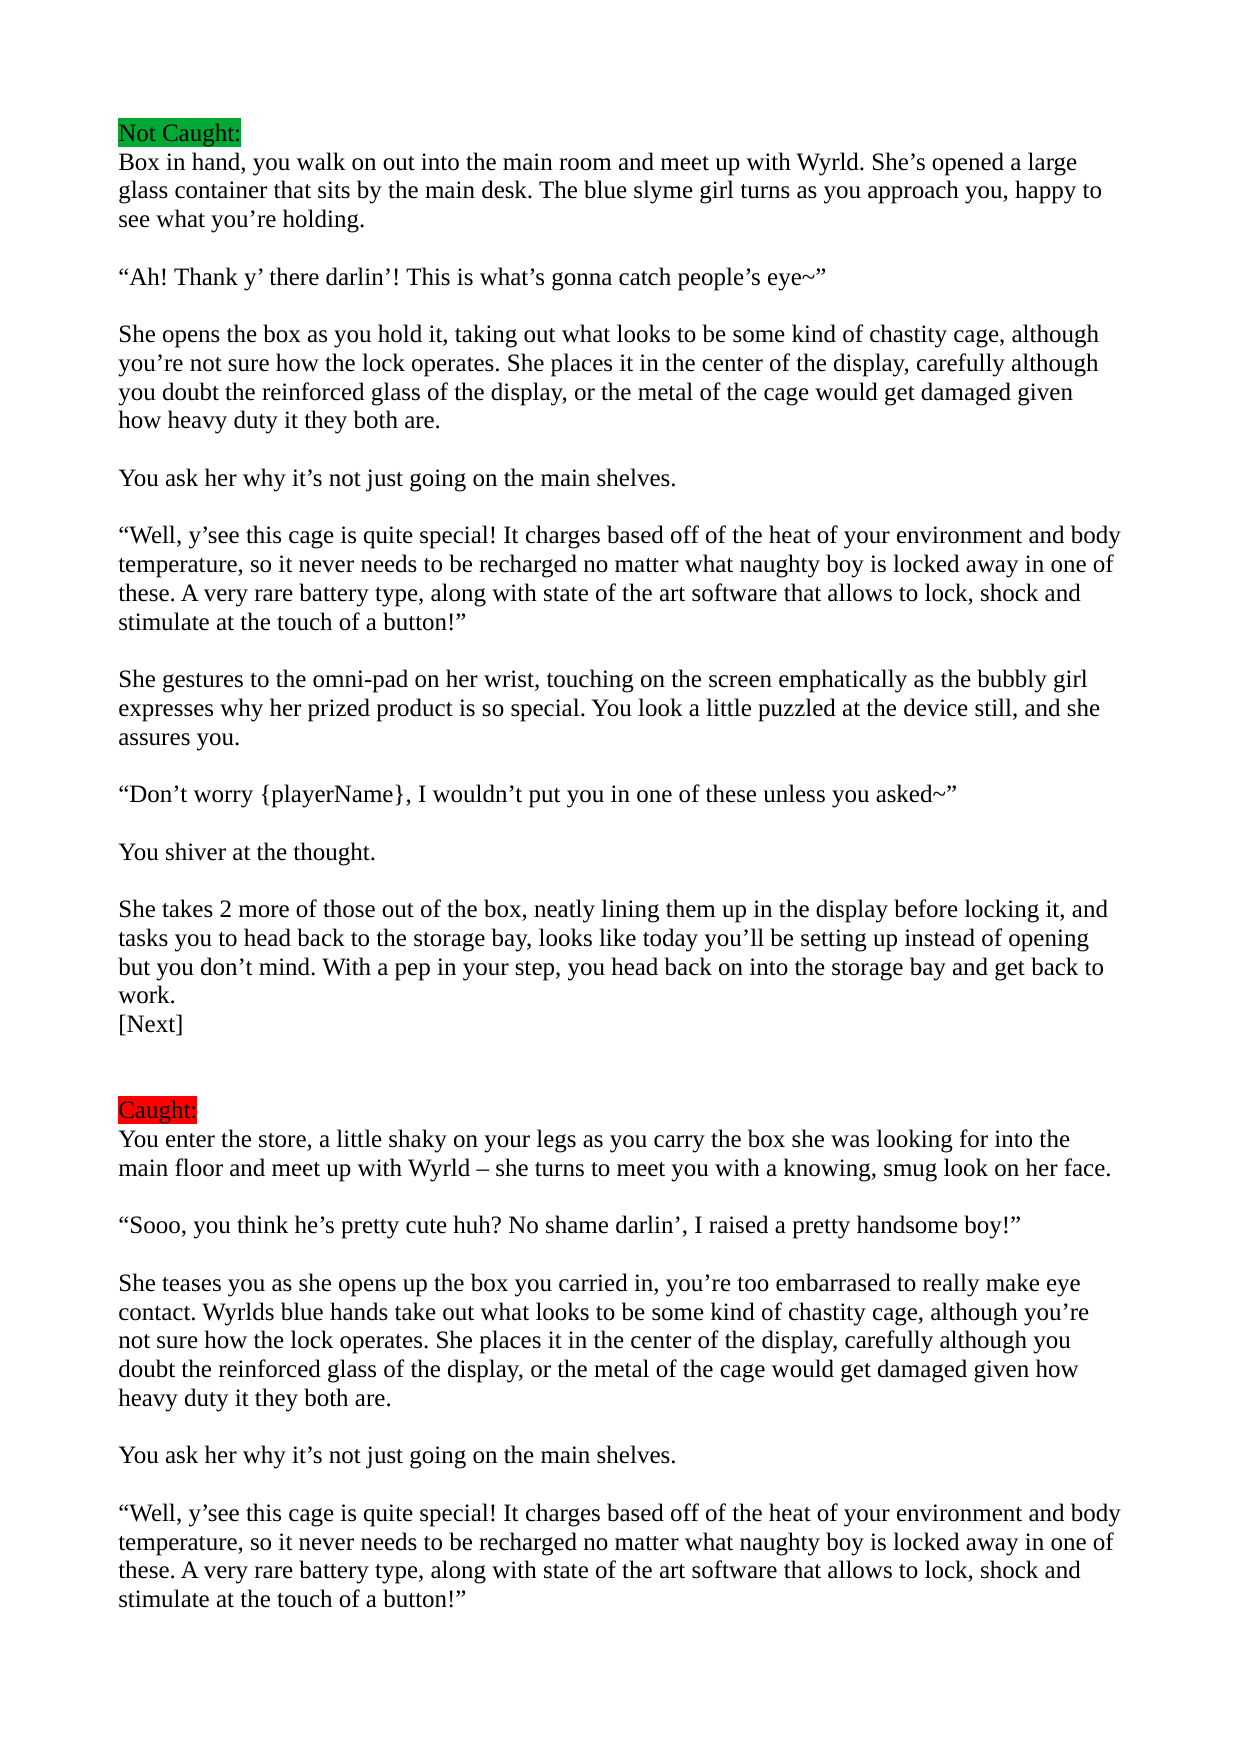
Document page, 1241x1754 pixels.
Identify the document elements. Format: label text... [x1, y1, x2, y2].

text [Next] [118, 1009, 1122, 1038]
text Not Caught: [118, 118, 1122, 147]
text You ask her why it’s not just going on the main shelves. “Well, y’see this cage is quite special! It charges based off of the heat of your environment and body temperature, so it never needs to be recharged no matter what naughty boy is locked away in one of these. A very rare battery type, along with state of the art software that allows to lock, shock and stimulate at the touch of a button!” [118, 1441, 1122, 1613]
text Caught: [118, 1096, 1122, 1124]
text Box in hand, you walk on out into the main room and meet up with Wyrld. She’s opened a large glass container that sits by the main desk. The blue slyme girl turns as you approach you, happy to see what you’re holding. “Ah! Thank y’ there darlin’! This is what’s gonna catch people’s eye~” She opens the box as you hold it, taking out what looks to be some kind of chastity cage, although you’re not sure how the lock operates. She places it in the center of the display, carefully although you doubt the reinforced glass of the display, or the metal of the cage would get damaged given how heavy duty it they both are. [118, 147, 1122, 434]
text You enter the store, a little shaky on your legs as you carry the box she was looking for into the main floor and meet up with Wyrld – she turns to meet you with a knowing, smug look on her face. “Sooo, you think he’s pretty cute huh? No shame darlin’, I raised a pretty handsome boy!” She teases you as she opens up the box you carried in, you’re too embarrased to really make eye contact. Wyrlds blue hands take out what looks to be some kind of chastity cage, although you’re not sure how the lock operates. She places it in the center of the display, carefully although you doubt the reinforced glass of the display, or the metal of the cage would get damaged given how heavy duty it they both are. [118, 1124, 1122, 1412]
text You ask her why it’s not just going on the main shelves. “Well, y’see this cage is quite special! It charges based off of the heat of your environment and body temperature, so it never needs to be recharged no matter what naughty boy is locked away in one of these. A very rare battery type, along with state of the art software that allows to lock, shock and stimulate at the touch of a button!” She gestures to the omni-pad on her wrist, touching on the screen emphatically as the bubbly girl expresses why her prized product is so special. You look a little puzzled at the device still, and she assures you. [118, 463, 1122, 751]
text She takes 2 more of those out of the box, neatly lining them up in the display before locking it, and tasks you to head back to the storage bay, looks like today you’ll be setting up instead of opening but you don’t mind. With a pep in your step, you head back on into the storage bay and get back to work. [118, 894, 1122, 1009]
text “Don’t worry {playerName}, I wouldn’t put you in one of these unless you asked~” You shiver at the thought. [118, 779, 1122, 866]
